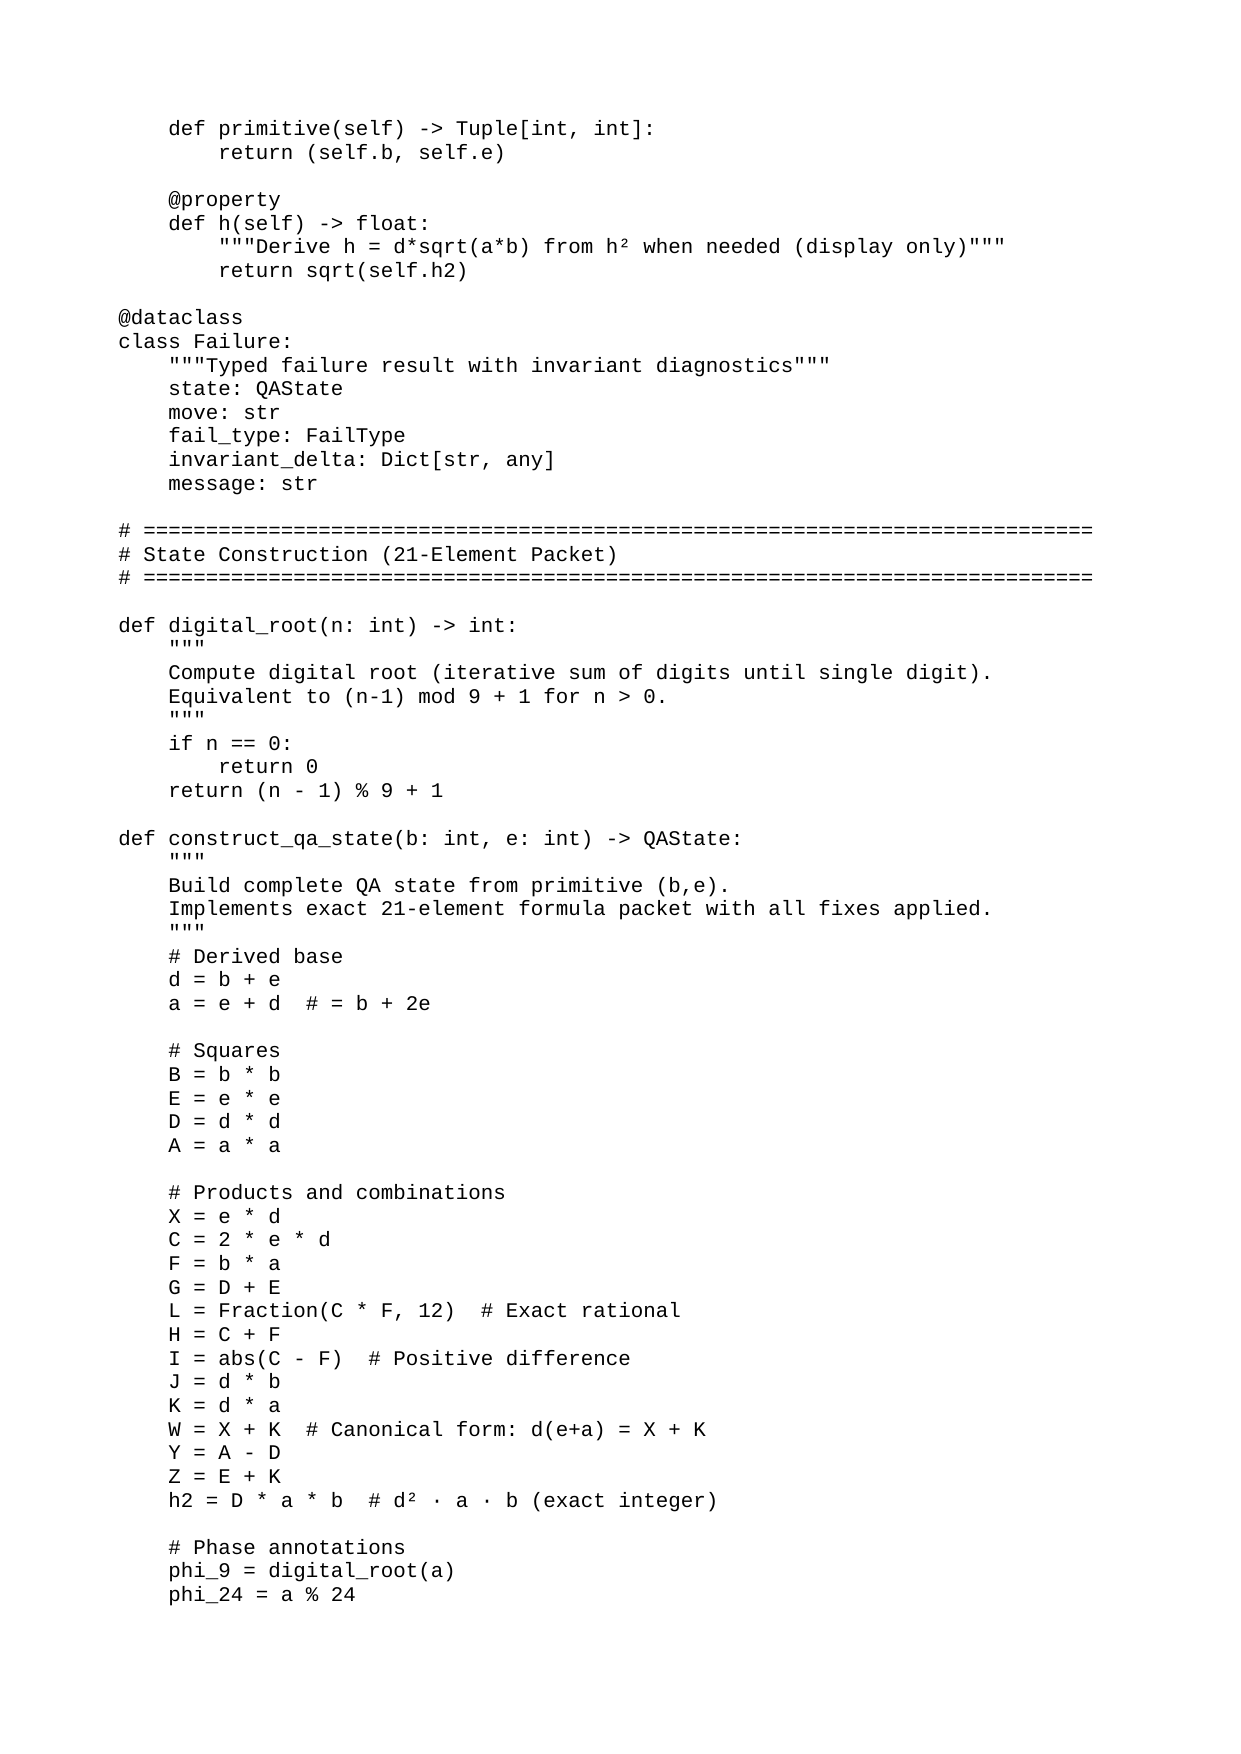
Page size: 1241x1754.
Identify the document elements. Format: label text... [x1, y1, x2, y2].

text message: str [118, 473, 1122, 496]
text # Derived base [118, 946, 1122, 969]
text G = D + E [118, 1277, 1122, 1300]
text I = abs(C - F) # Positive difference [118, 1348, 1122, 1371]
text def construct_qa_state(b: int, e: int) -> QAState: [118, 827, 1122, 851]
text J = d * b [118, 1371, 1122, 1395]
text Build complete QA state from primitive (b,e). [118, 875, 1122, 898]
text F = b * a [118, 1253, 1122, 1277]
text C = 2 * e * d [118, 1229, 1122, 1253]
text """Typed failure result with invariant diagnostics""" [118, 354, 1122, 378]
text E = e * e [118, 1088, 1122, 1111]
text A = a * a [118, 1135, 1122, 1158]
text return (self.b, self.e) [118, 142, 1122, 165]
text # Phase annotations [118, 1537, 1122, 1561]
text """ [118, 709, 1122, 733]
text Compute digital root (iterative sum of digits until single digit). [118, 662, 1122, 686]
text return (n - 1) % 9 + 1 [118, 780, 1122, 804]
text class Failure: [118, 331, 1122, 354]
text Z = E + K [118, 1466, 1122, 1489]
text """ [118, 851, 1122, 875]
text @dataclass [118, 307, 1122, 331]
text # ============================================================================ [118, 520, 1122, 544]
text W = X + K # Canonical form: d(e+a) = X + K [118, 1419, 1122, 1442]
text # State Construction (21-Element Packet) [118, 544, 1122, 567]
text """ [118, 922, 1122, 946]
text return 0 [118, 757, 1122, 780]
text d = b + e [118, 969, 1122, 993]
text a = e + d # = b + 2e [118, 993, 1122, 1017]
text invariant_delta: Dict[str, any] [118, 449, 1122, 473]
text Y = A - D [118, 1442, 1122, 1466]
text # ============================================================================ [118, 567, 1122, 591]
text if n == 0: [118, 733, 1122, 757]
text X = e * d [118, 1206, 1122, 1229]
text L = Fraction(C * F, 12) # Exact rational [118, 1300, 1122, 1324]
text def h(self) -> float: [118, 213, 1122, 236]
text fail_type: FailType [118, 426, 1122, 449]
text def digital_root(n: int) -> int: [118, 615, 1122, 638]
text state: QAState [118, 378, 1122, 402]
text """ [118, 638, 1122, 662]
text Implements exact 21-element formula packet with all fixes applied. [118, 898, 1122, 922]
text # Squares [118, 1040, 1122, 1064]
text """Derive h = d*sqrt(a*b) from h² when needed (display only)""" [118, 236, 1122, 260]
text def primitive(self) -> Tuple[int, int]: [118, 118, 1122, 142]
text # Products and combinations [118, 1182, 1122, 1206]
text D = d * d [118, 1111, 1122, 1135]
text H = C + F [118, 1324, 1122, 1348]
text K = d * a [118, 1395, 1122, 1419]
text move: str [118, 402, 1122, 426]
text return sqrt(self.h2) [118, 260, 1122, 284]
text Equivalent to (n-1) mod 9 + 1 for n > 0. [118, 686, 1122, 709]
text phi_24 = a % 24 [118, 1584, 1122, 1608]
text h2 = D * a * b # d² · a · b (exact integer) [118, 1489, 1122, 1513]
text B = b * b [118, 1064, 1122, 1088]
text phi_9 = digital_root(a) [118, 1561, 1122, 1584]
text @property [118, 189, 1122, 213]
